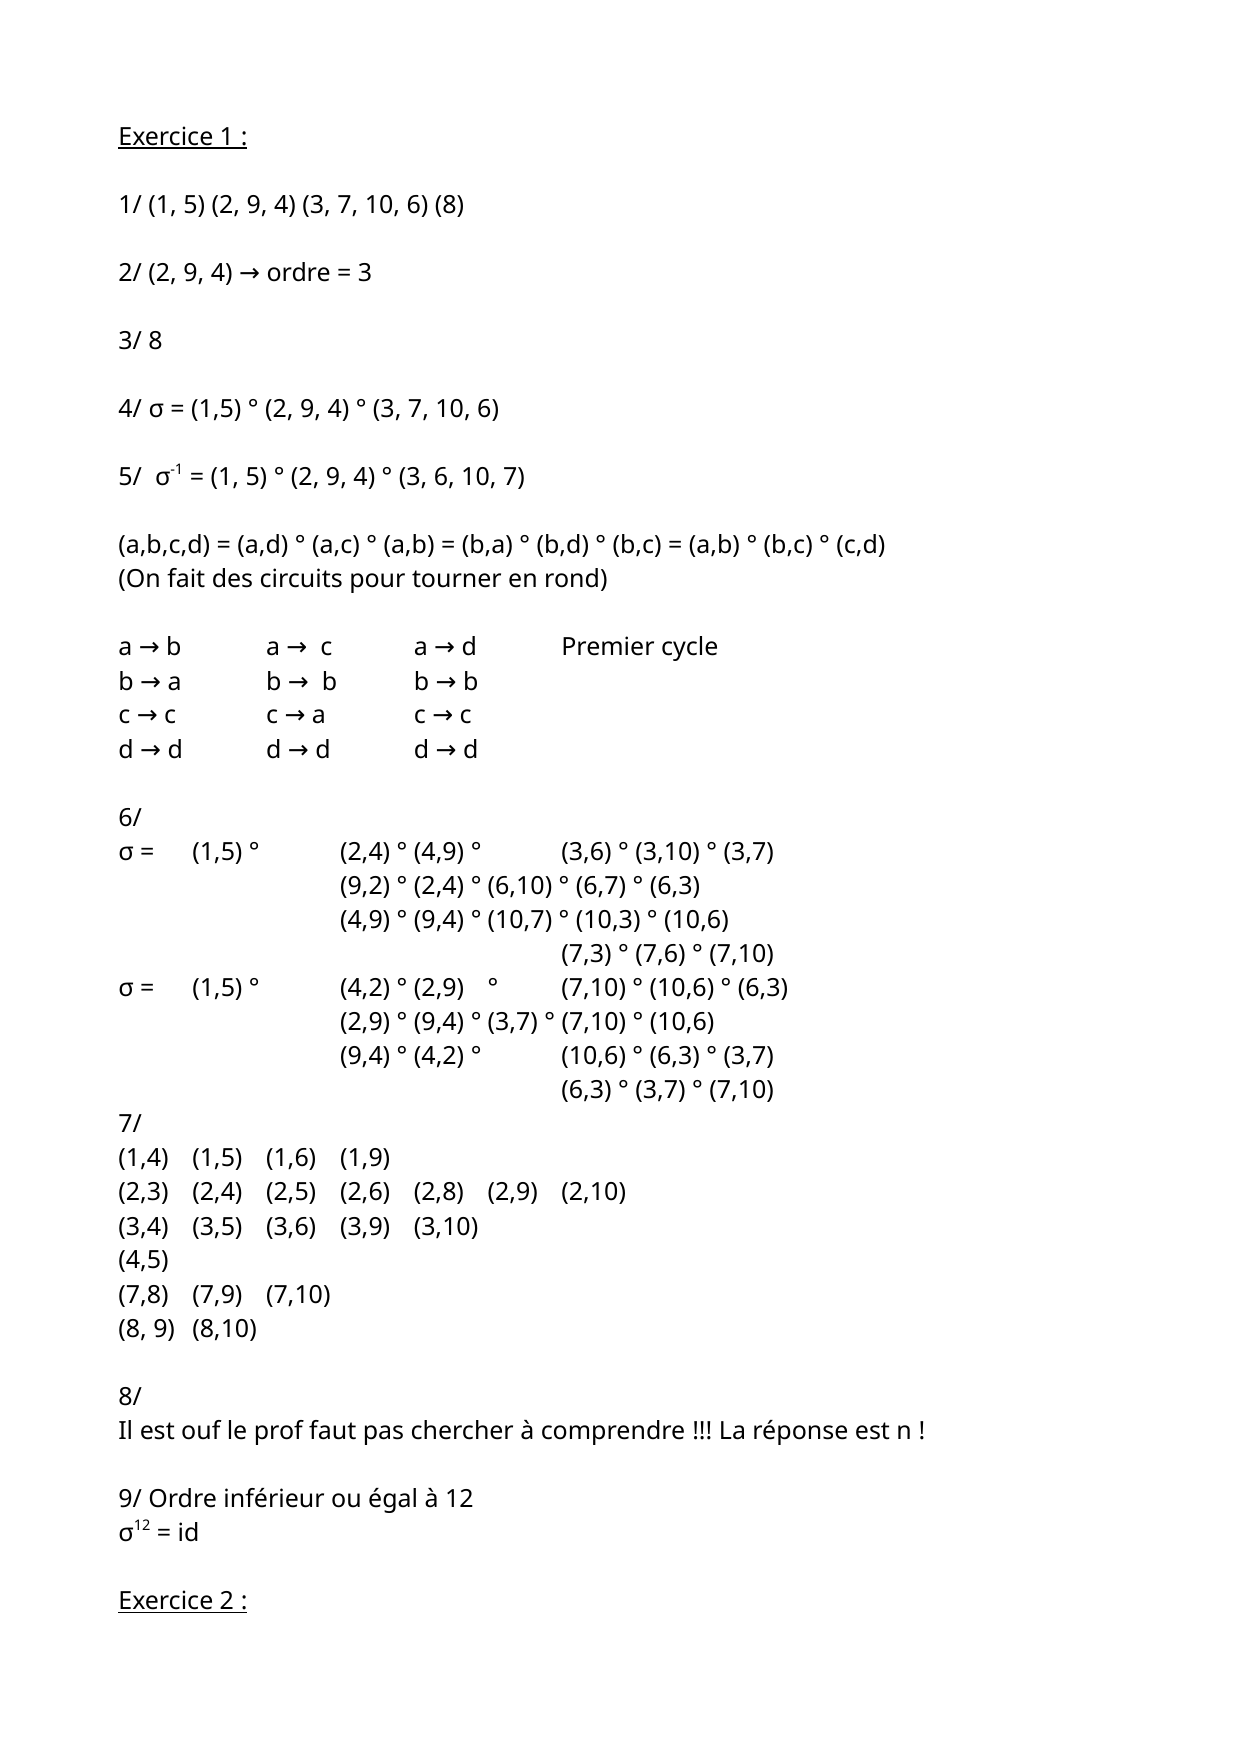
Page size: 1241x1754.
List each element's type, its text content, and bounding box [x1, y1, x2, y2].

text 7/ [118, 1106, 1122, 1140]
text (7,3) ° (7,6) ° (7,10) [118, 936, 1122, 970]
text (8, 9) (8,10) [118, 1310, 1122, 1344]
text c → c c → a c → c [118, 697, 1122, 731]
text Il est ouf le prof faut pas chercher à comprendre !!! La réponse est n ! [118, 1412, 1122, 1447]
text (9,4) ° (4,2) ° (10,6) ° (6,3) ° (3,7) [118, 1038, 1122, 1072]
text (1,4) (1,5) (1,6) (1,9) [118, 1140, 1122, 1174]
text σ = (1,5) ° (4,2) ° (2,9) ° (7,10) ° (10,6) ° (6,3) [118, 970, 1122, 1004]
text 6/ [118, 799, 1122, 833]
text σ = (1,5) ° (2,4) ° (4,9) ° (3,6) ° (3,10) ° (3,7) [118, 833, 1122, 867]
text (9,2) ° (2,4) ° (6,10) ° (6,7) ° (6,3) [118, 867, 1122, 902]
text 9/ Ordre inférieur ou égal à 12 [118, 1481, 1122, 1515]
text 4/ σ = (1,5) ° (2, 9, 4) ° (3, 7, 10, 6) [118, 391, 1122, 425]
text 2/ (2, 9, 4) → ordre = 3 [118, 254, 1122, 288]
text 3/ 8 [118, 322, 1122, 357]
text Exercice 1 : [118, 118, 1122, 152]
text (4,9) ° (9,4) ° (10,7) ° (10,3) ° (10,6) [118, 902, 1122, 936]
text (2,9) ° (9,4) ° (3,7) ° (7,10) ° (10,6) [118, 1004, 1122, 1038]
text b → a b → b b → b [118, 663, 1122, 697]
text (7,8) (7,9) (7,10) [118, 1276, 1122, 1310]
text 8/ [118, 1378, 1122, 1412]
text Exercice 2 : [118, 1583, 1122, 1617]
text a → b a → c a → d Premier cycle [118, 629, 1122, 663]
text 1/ (1, 5) (2, 9, 4) (3, 7, 10, 6) (8) [118, 186, 1122, 220]
text σ12 = id [118, 1515, 1122, 1549]
text (6,3) ° (3,7) ° (7,10) [118, 1072, 1122, 1106]
text (a,b,c,d) = (a,d) ° (a,c) ° (a,b) = (b,a) ° (b,d) ° (b,c) = (a,b) ° (b,c) ° (c,d) [118, 527, 1122, 561]
text (4,5) [118, 1242, 1122, 1276]
text d → d d → d d → d [118, 731, 1122, 765]
text (2,3) (2,4) (2,5) (2,6) (2,8) (2,9) (2,10) [118, 1174, 1122, 1208]
text (3,4) (3,5) (3,6) (3,9) (3,10) [118, 1208, 1122, 1242]
text 5/ σ-1 = (1, 5) ° (2, 9, 4) ° (3, 6, 10, 7) [118, 459, 1122, 493]
text (On fait des circuits pour tourner en rond) [118, 561, 1122, 595]
